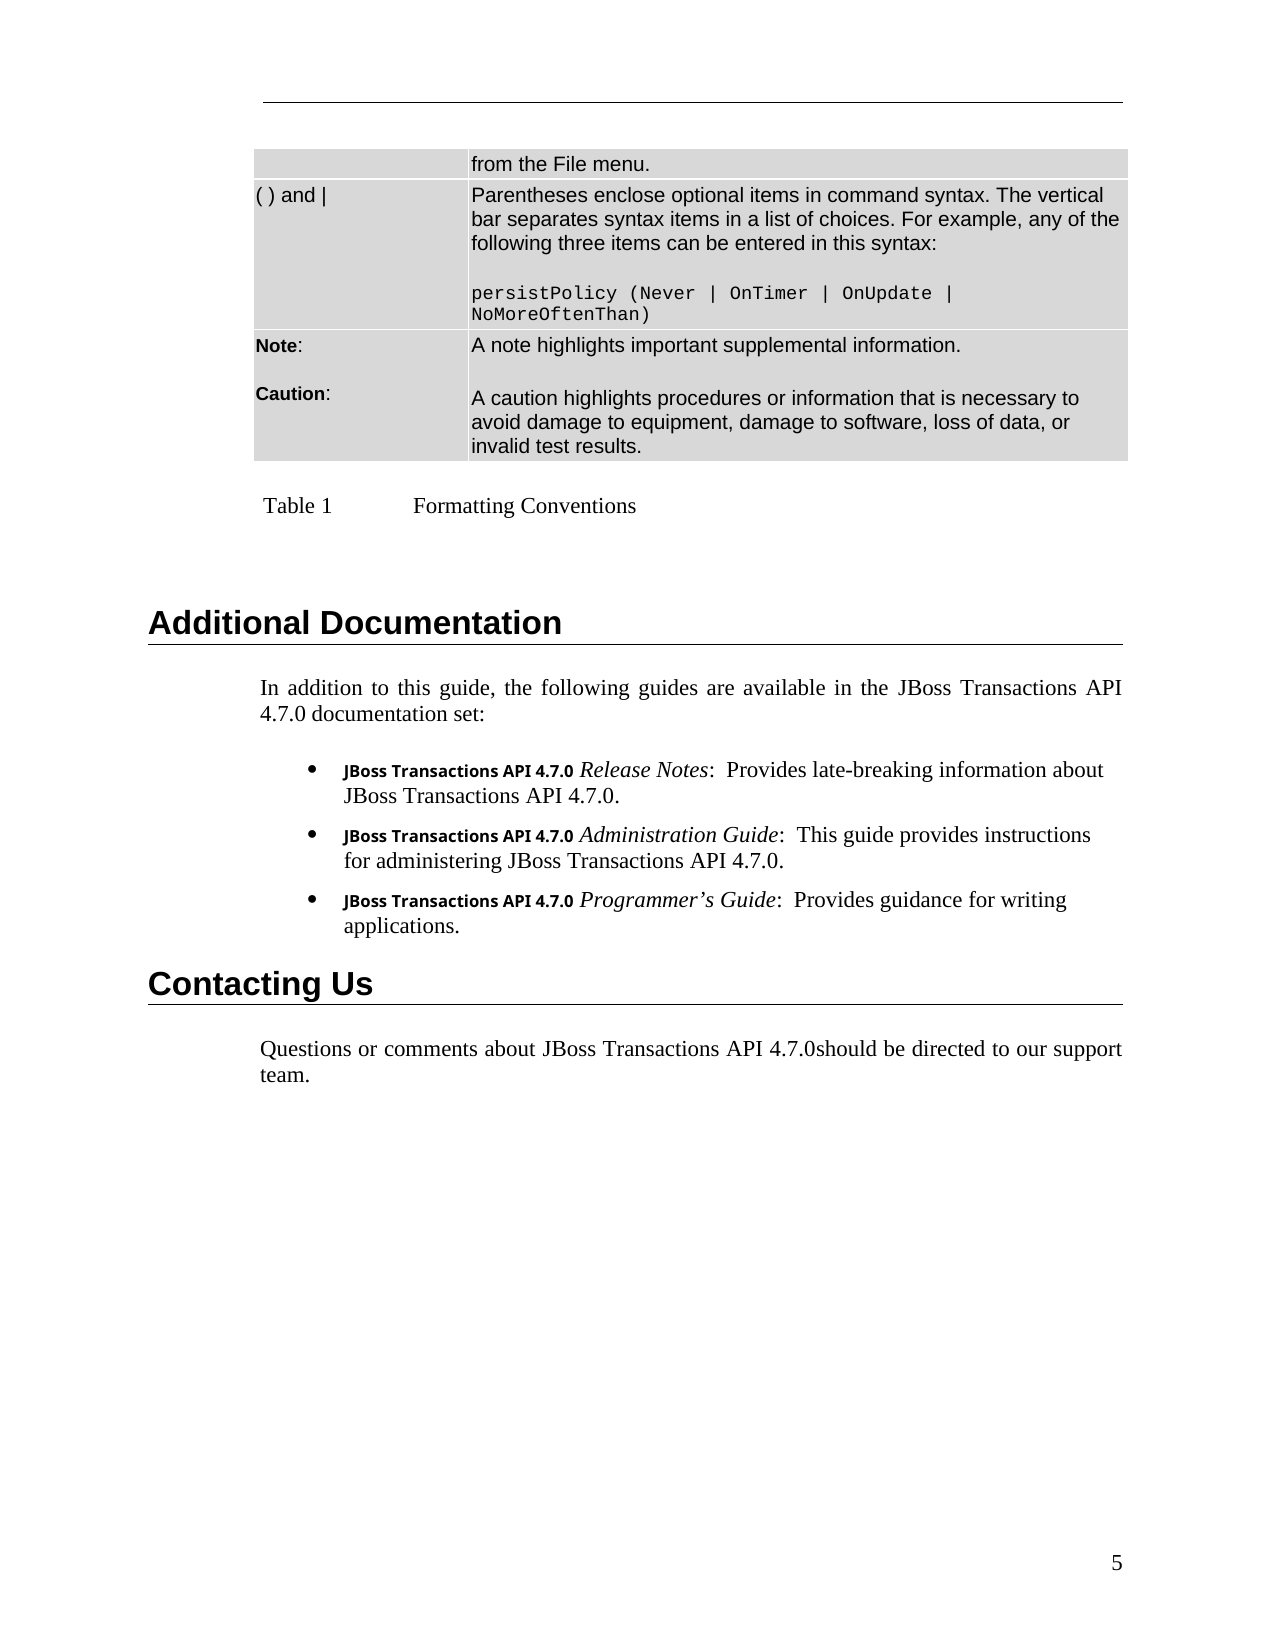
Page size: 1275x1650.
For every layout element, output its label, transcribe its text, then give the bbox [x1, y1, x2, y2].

subtitle Additional Documentation [148, 603, 1123, 644]
subtitle Contacting Us [148, 964, 1123, 1004]
table_cell ( ) and | [254, 180, 468, 329]
table_cell from the File menu. [469, 149, 1128, 178]
list JBoss Transactions API 4.4.0 Administration Guide: This guide provides instructions for administering JBoss Transactions API 4.4.0. [308, 821, 1123, 874]
text Questions or comments about JBoss Transactions API 4.4.0should be directed to our support team. [260, 1034, 1123, 1087]
list JBoss Transactions API 4.4.0 Programmer’s Guide: Provides guidance for writing applications. [308, 886, 1123, 939]
table_cell [254, 149, 468, 178]
table_cell Parentheses enclose optional items in command syntax. The vertical bar separates syntax items in a list of choices. For example, any of the following three items can be entered in this syntax: persistPolicy (Never | OnTimer | OnUpdate | NoMoreOftenThan) [469, 180, 1128, 329]
table_cell Note: Caution: [254, 330, 468, 461]
list JBoss Transactions API 4.4.0 Release Notes: Provides late-breaking information about JBoss Transactions API 4.4.0. [308, 756, 1123, 808]
text In addition to this guide, the following guides are available in the JBoss Transactions API 4.4.0 documentation set: [260, 674, 1123, 727]
table_cell A note highlights important supplemental information. A caution highlights procedures or information that is necessary to avoid damage to equipment, damage to software, loss of data, or invalid test results. [469, 330, 1128, 461]
text Table 1 Formatting Conventions [263, 492, 1123, 518]
